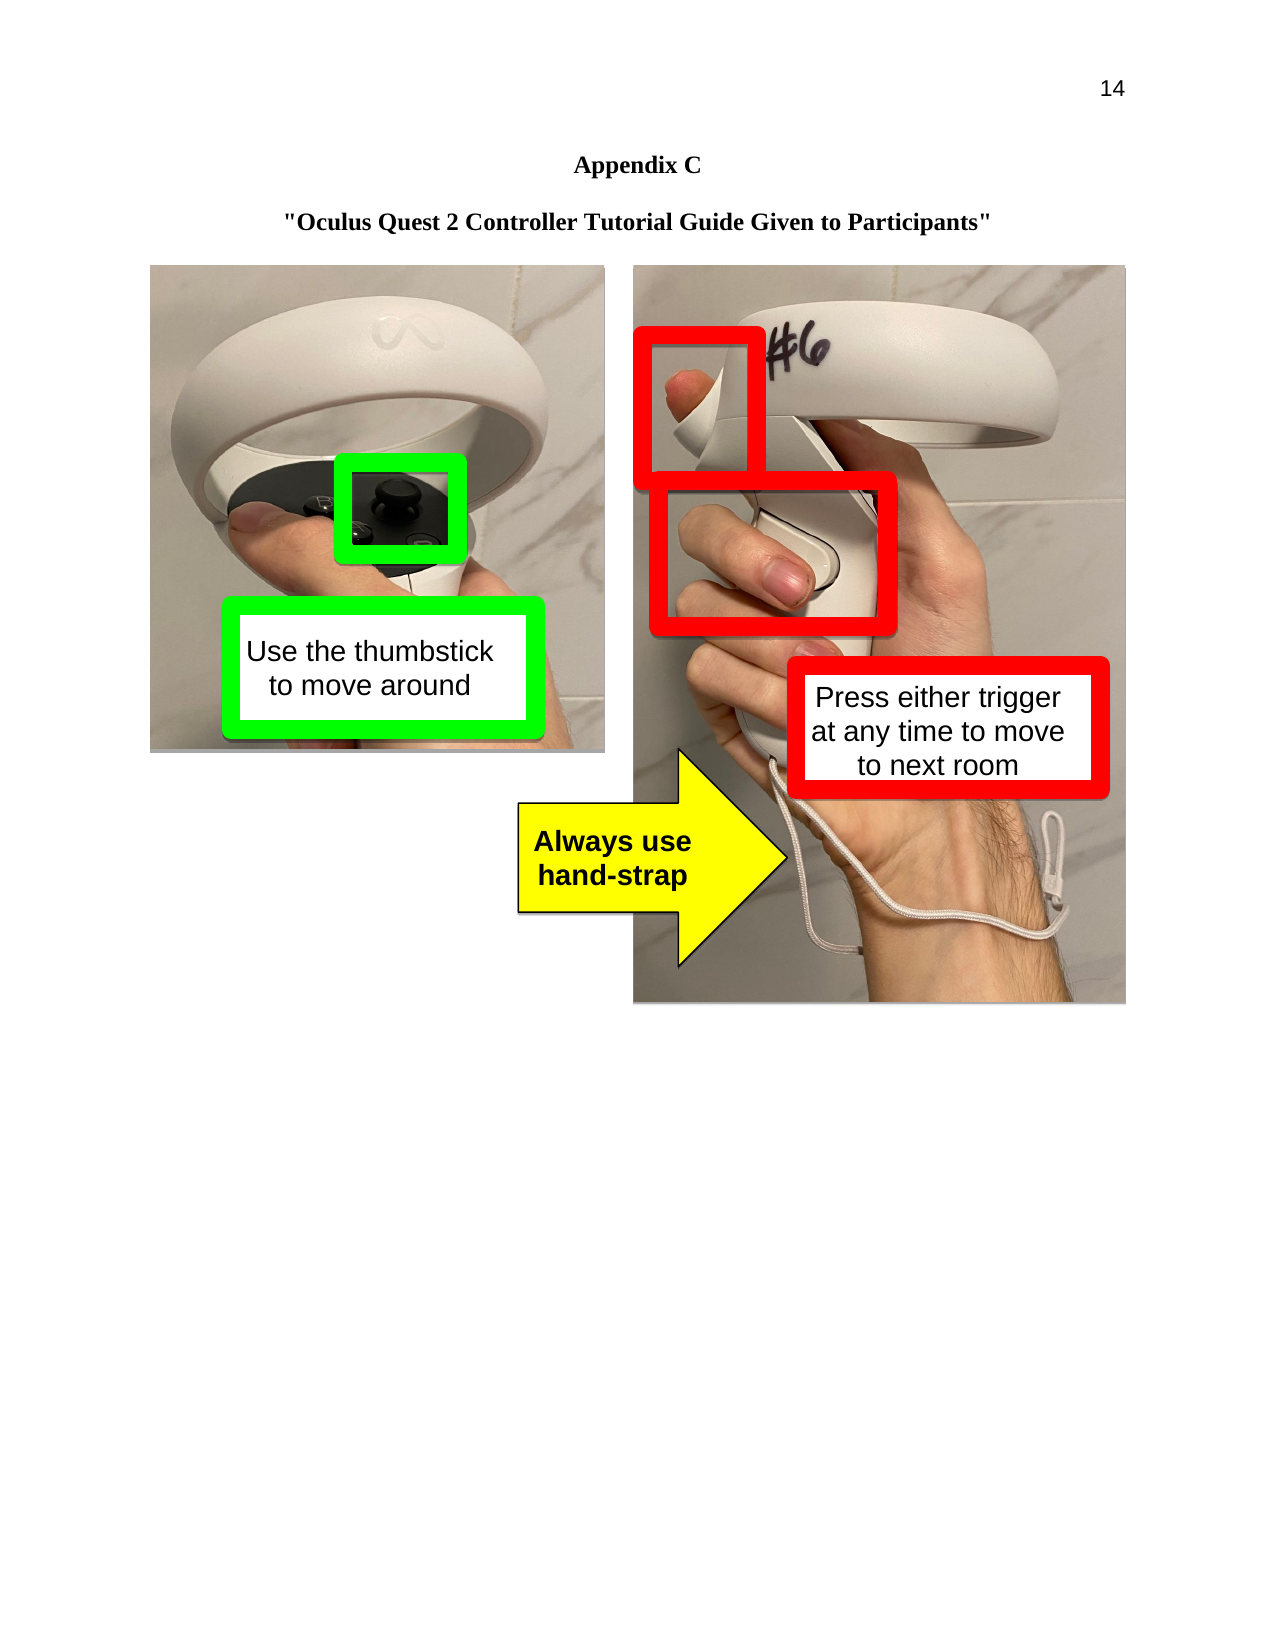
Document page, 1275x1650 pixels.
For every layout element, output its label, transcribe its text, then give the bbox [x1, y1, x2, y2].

subtitle Appendix C [150, 150, 1125, 179]
subtitle "Oculus Quest 2 Controller Tutorial Guide Given to Participants" [150, 207, 1125, 236]
